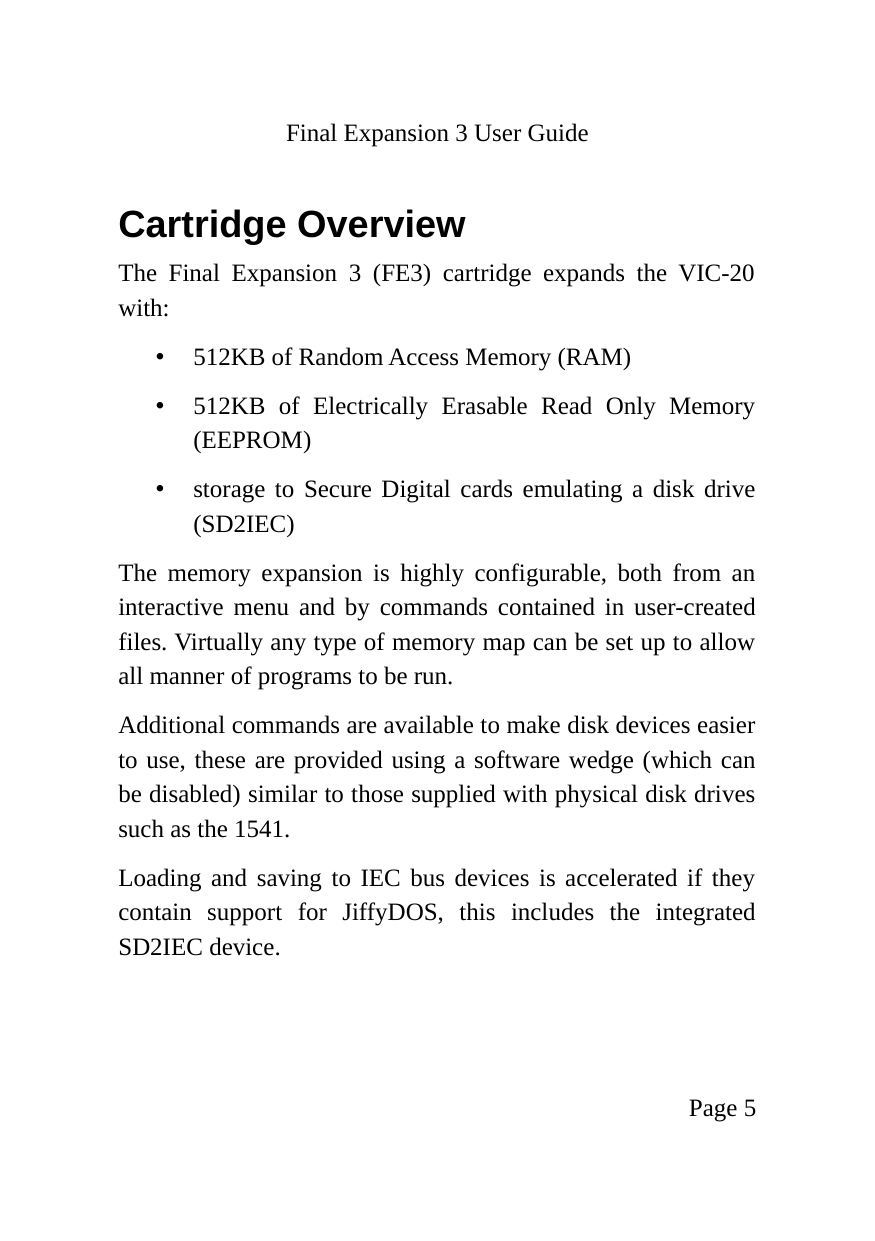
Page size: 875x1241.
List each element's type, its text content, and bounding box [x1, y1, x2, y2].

text Loading and saving to IEC bus devices is accelerated if they contain support for JiffyDOS, this includes the integrated SD2IEC device. [118, 863, 756, 961]
text The Final Expansion 3 (FE3) cartridge expands the VIC-20 with: [118, 258, 756, 321]
subtitle Cartridge Overview [118, 202, 756, 246]
list storage to Secure Digital cards emulating a disk drive (SD2IEC) [156, 474, 756, 538]
text Additional commands are available to make disk devices easier to use, these are provided using a software wedge (which can be disabled) similar to those supplied with physical disk drives such as the 1541. [118, 710, 756, 843]
text The memory expansion is highly configurable, both from an interactive menu and by commands contained in user-created files. Virtually any type of memory map can be set up to allow all manner of programs to be run. [118, 558, 756, 690]
list 512KB of Random Access Memory (RAM) [156, 342, 756, 371]
list 512KB of Electrically Erasable Read Only Memory (EEPROM) [156, 391, 756, 454]
